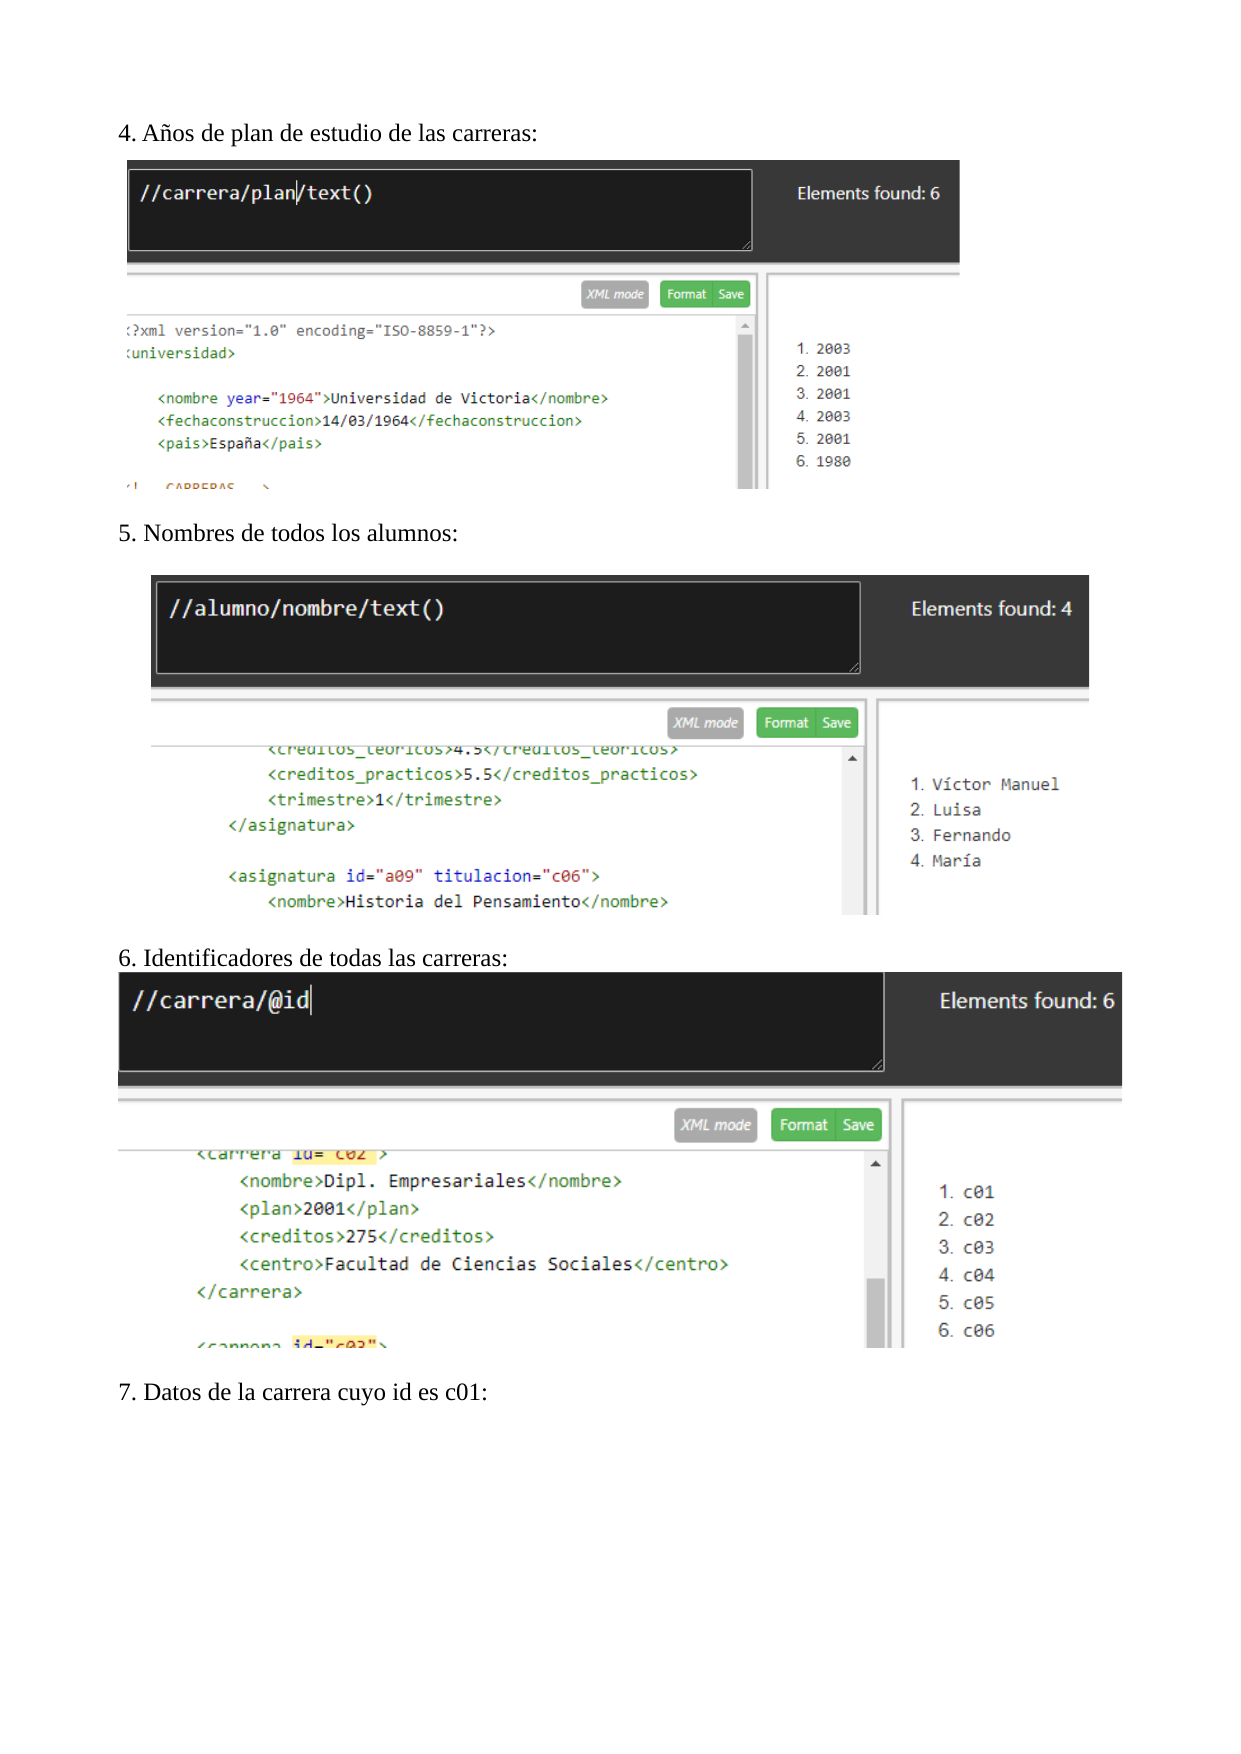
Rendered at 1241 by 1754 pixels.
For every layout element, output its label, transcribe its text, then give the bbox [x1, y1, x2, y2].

picture [127, 160, 960, 489]
picture [151, 575, 1090, 915]
text 7. Datos de la carrera cuyo id es c01: [118, 1377, 1122, 1406]
text 5. Nombres de todos los alumnos: [118, 518, 1122, 546]
text 4. Años de plan de estudio de las carreras: [118, 118, 1122, 147]
picture [118, 972, 1123, 1348]
text 6. Identificadores de todas las carreras: [118, 943, 1122, 972]
